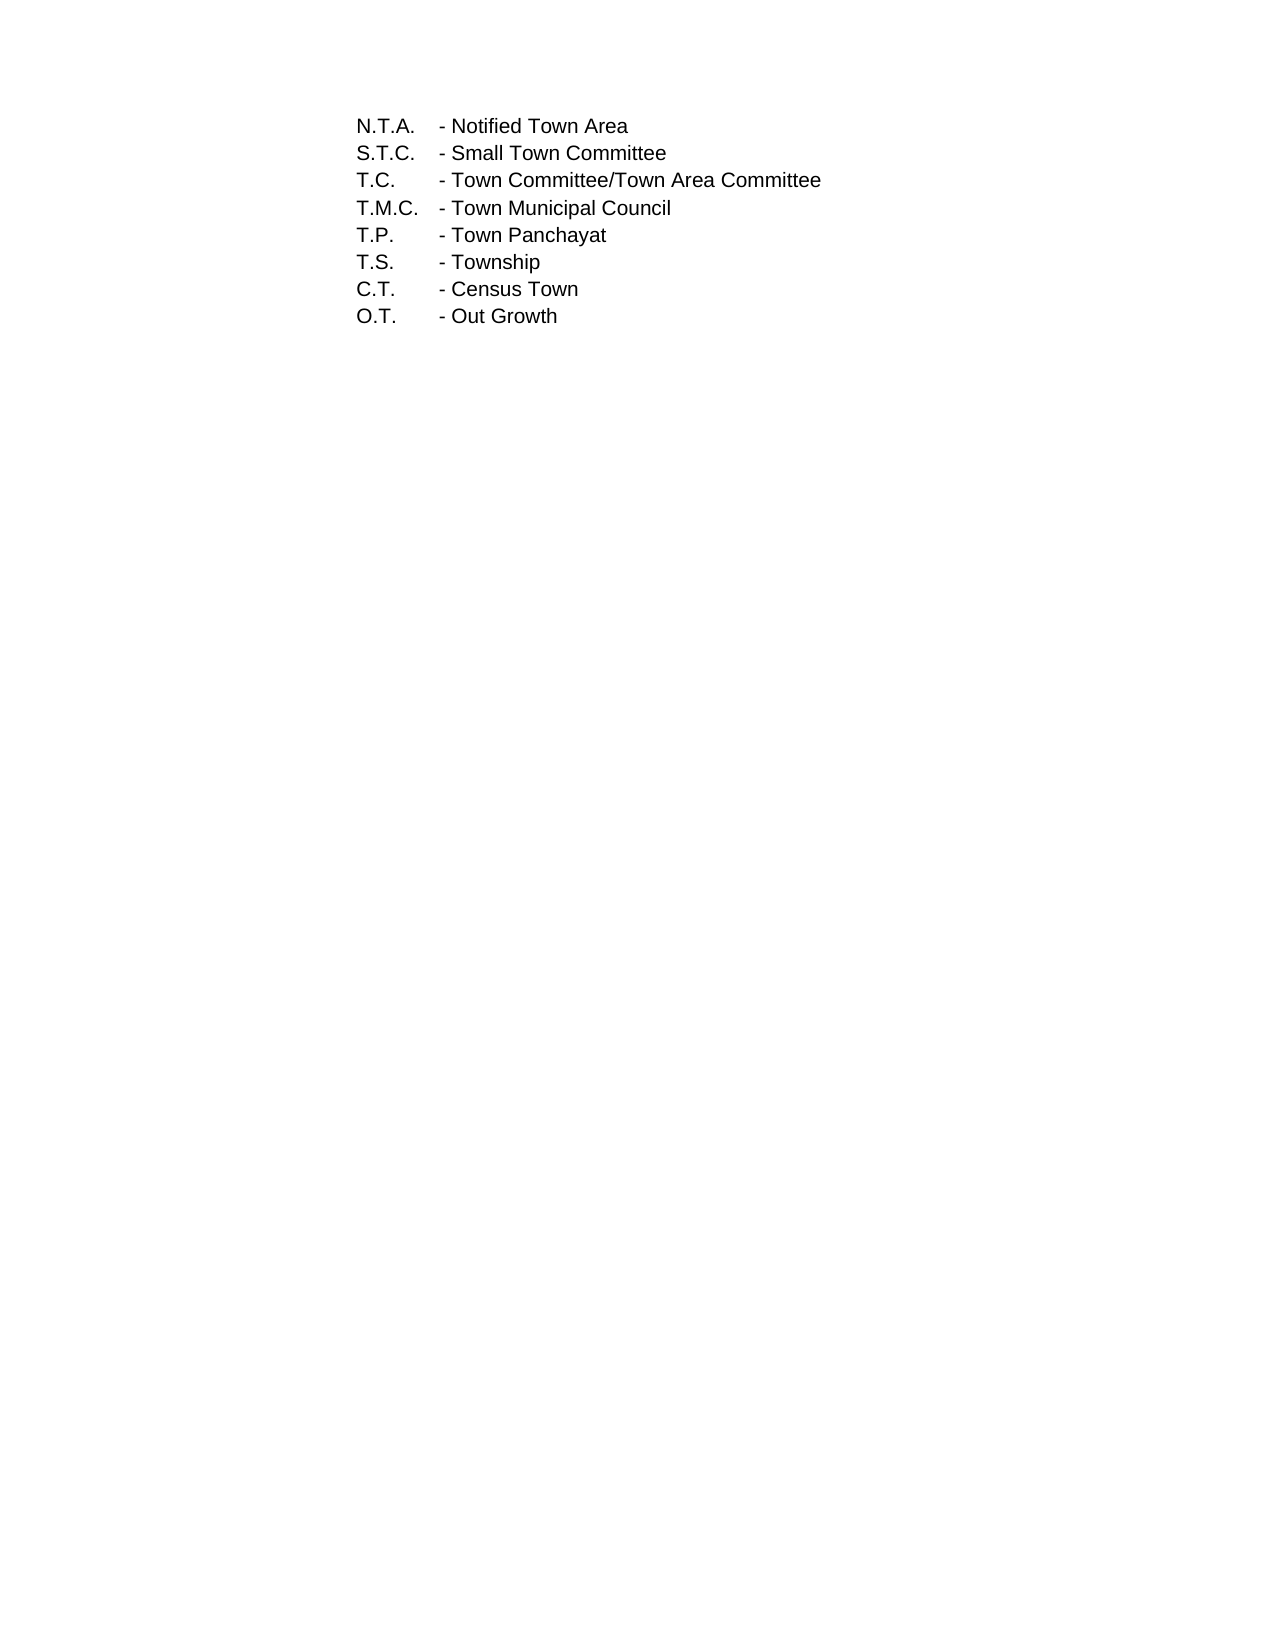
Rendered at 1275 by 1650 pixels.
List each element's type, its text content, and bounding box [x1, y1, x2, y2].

table_cell T.C. [355, 167, 437, 194]
table_cell - Notified Town Area [437, 113, 920, 139]
table_cell T.P. [355, 221, 437, 248]
table_cell C.T. [355, 275, 437, 302]
table_cell O.T. [355, 302, 437, 329]
table_cell S.T.C. [355, 140, 437, 167]
table_cell [275, 382, 1000, 406]
table_cell - Town Municipal Council [437, 194, 920, 221]
table_cell T.S. [355, 248, 437, 275]
table_cell [275, 113, 1000, 329]
table_cell - Out Growth [437, 302, 920, 329]
table_cell - Small Town Committee [437, 140, 920, 167]
table_cell - Town Committee/Town Area Committee [437, 167, 920, 194]
table_cell T.M.C. [355, 194, 437, 221]
table_cell N.T.A. [355, 113, 437, 139]
table_cell - Township [437, 248, 920, 275]
table_cell - Town Panchayat [437, 221, 920, 248]
table_cell [275, 358, 1000, 382]
table_cell - Census Town [437, 275, 920, 302]
table_cell 23 [275, 329, 1000, 358]
